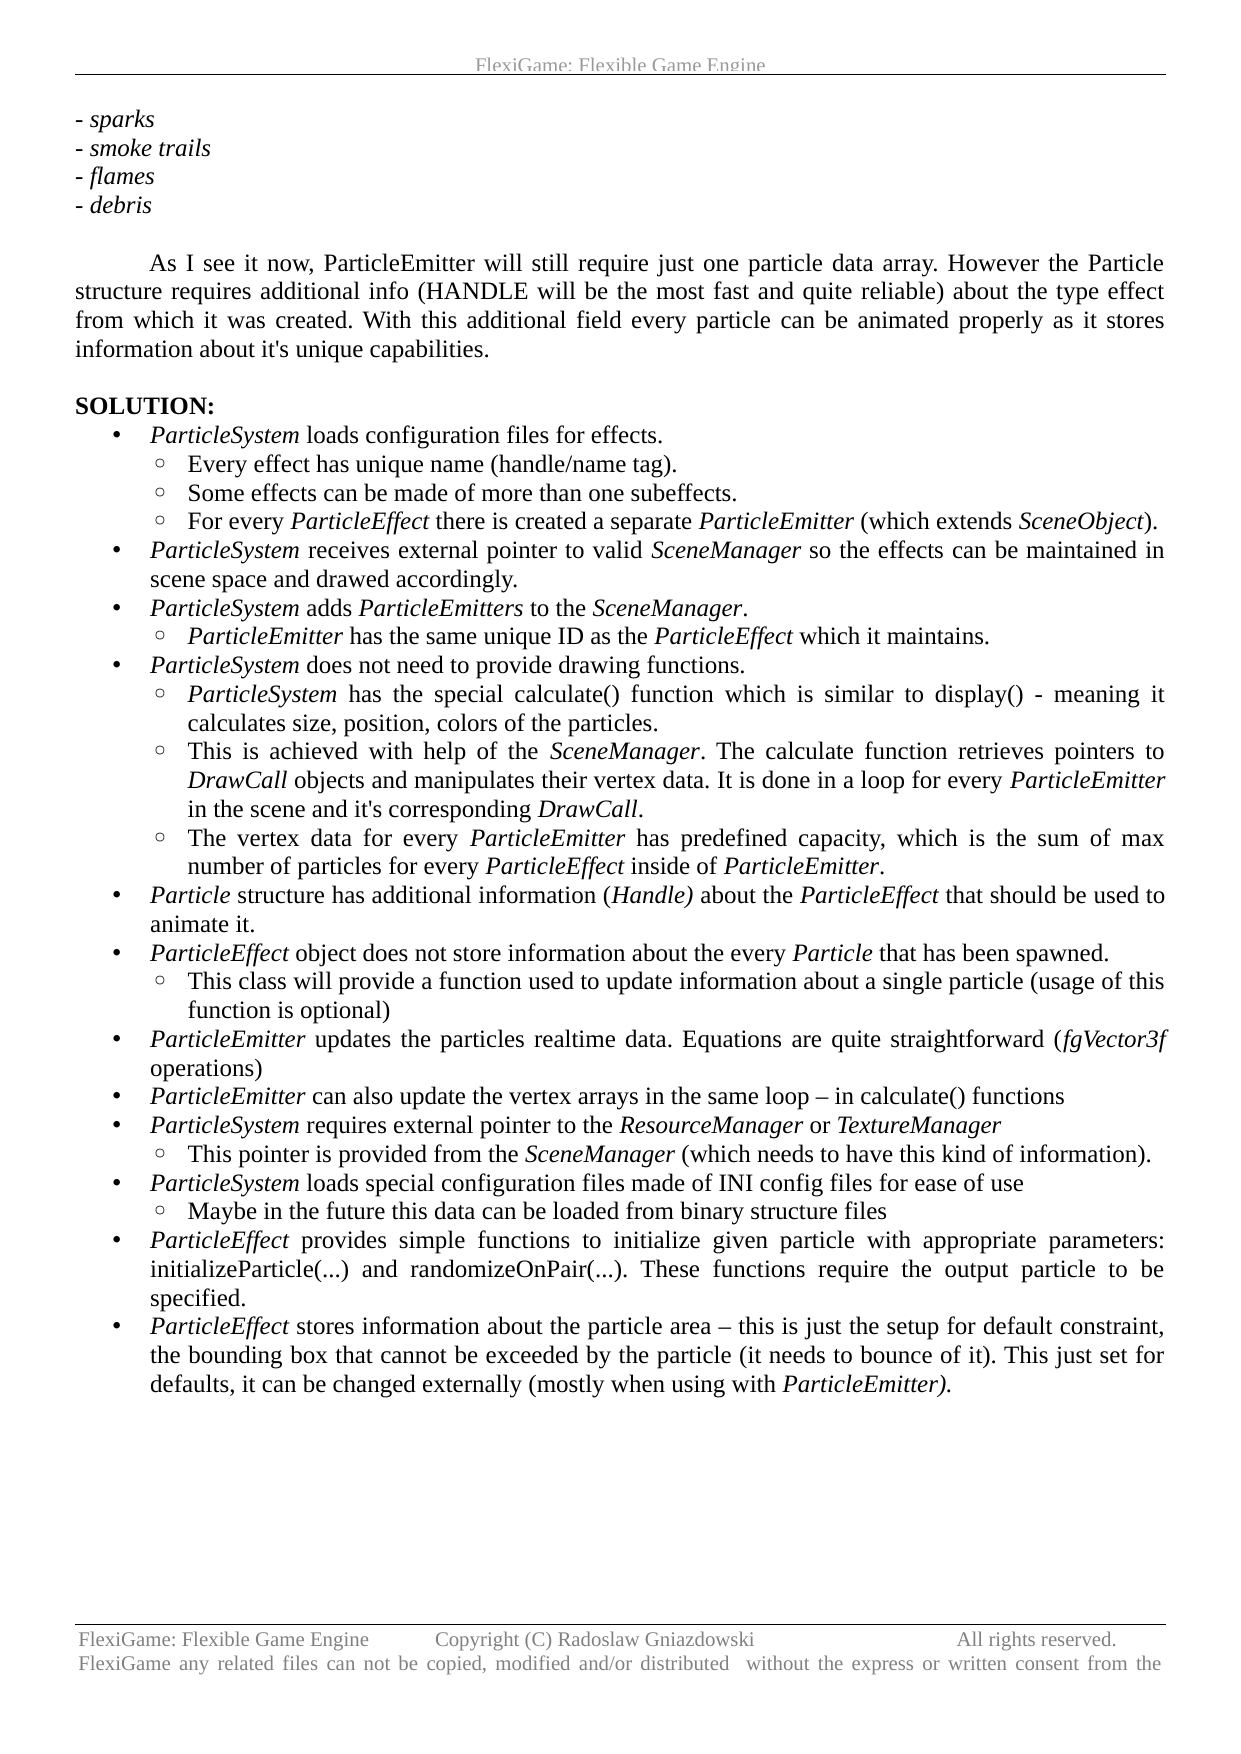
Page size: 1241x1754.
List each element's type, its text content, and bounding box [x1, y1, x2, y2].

list ParticleEmitter can also update the vertex arrays in the same loop – in calculate() functions [112, 1081, 1166, 1110]
list This is achieved with help of the SceneManager. The calculate function retrieves pointers to DrawCall objects and manipulates their vertex data. It is done in a loop for every ParticleEmitter in the scene and it's corresponding DrawCall. [150, 736, 1166, 823]
list Some effects can be made of more than one subeffects. [150, 478, 1166, 506]
list ParticleEffect provides simple functions to initialize given particle with appropriate parameters: initializeParticle(...) and randomizeOnPair(...). These functions require the output particle to be specified. [112, 1225, 1166, 1311]
list ParticleEffect object does not store information about the every Particle that has been spawned. [112, 938, 1166, 966]
text - flames [75, 161, 1166, 190]
text As I see it now, ParticleEmitter will still require just one particle data array. However the Particle structure requires additional info (HANDLE will be the most fast and quite reliable) about the type effect from which it was created. With this additional field every particle can be animated properly as it stores information about it's unique capabilities. [75, 248, 1166, 363]
list ParticleSystem loads special configuration files made of INI config files for ease of use [112, 1168, 1166, 1196]
list ParticleEmitter updates the particles realtime data. Equations are quite straightforward (fgVector3f operations) [112, 1024, 1166, 1081]
list This pointer is provided from the SceneManager (which needs to have this kind of information). [150, 1139, 1166, 1168]
list Every effect has unique name (handle/name tag). [150, 449, 1166, 478]
list ParticleEffect stores information about the particle area – this is just the setup for default constraint, the bounding box that cannot be exceeded by the particle (it needs to bounce of it). This just set for defaults, it can be changed externally (mostly when using with ParticleEmitter). [112, 1311, 1166, 1398]
list ParticleEmitter has the same unique ID as the ParticleEffect which it maintains. [150, 621, 1166, 650]
list The vertex data for every ParticleEmitter has predefined capacity, which is the sum of max number of particles for every ParticleEffect inside of ParticleEmitter. [150, 823, 1166, 880]
list ParticleSystem has the special calculate() function which is similar to display() - meaning it calculates size, position, colors of the particles. [150, 679, 1166, 736]
list ParticleSystem receives external pointer to valid SceneManager so the effects can be maintained in scene space and drawed accordingly. [112, 535, 1166, 593]
list Maybe in the future this data can be loaded from binary structure files [150, 1196, 1166, 1225]
text - debris [75, 190, 1166, 219]
list ParticleSystem requires external pointer to the ResourceManager or TextureManager [112, 1110, 1166, 1139]
list This class will provide a function used to update information about a single particle (usage of this function is optional) [150, 966, 1166, 1024]
text - smoke trails [75, 133, 1166, 161]
text SOLUTION: [75, 391, 1166, 420]
list ParticleSystem does not need to provide drawing functions. [112, 650, 1166, 679]
list ParticleSystem loads configuration files for effects. [112, 420, 1166, 449]
list ParticleSystem adds ParticleEmitters to the SceneManager. [112, 593, 1166, 621]
list For every ParticleEffect there is created a separate ParticleEmitter (which extends SceneObject). [150, 506, 1166, 535]
text - sparks [75, 104, 1166, 133]
list Particle structure has additional information (Handle) about the ParticleEffect that should be used to animate it. [112, 880, 1166, 938]
